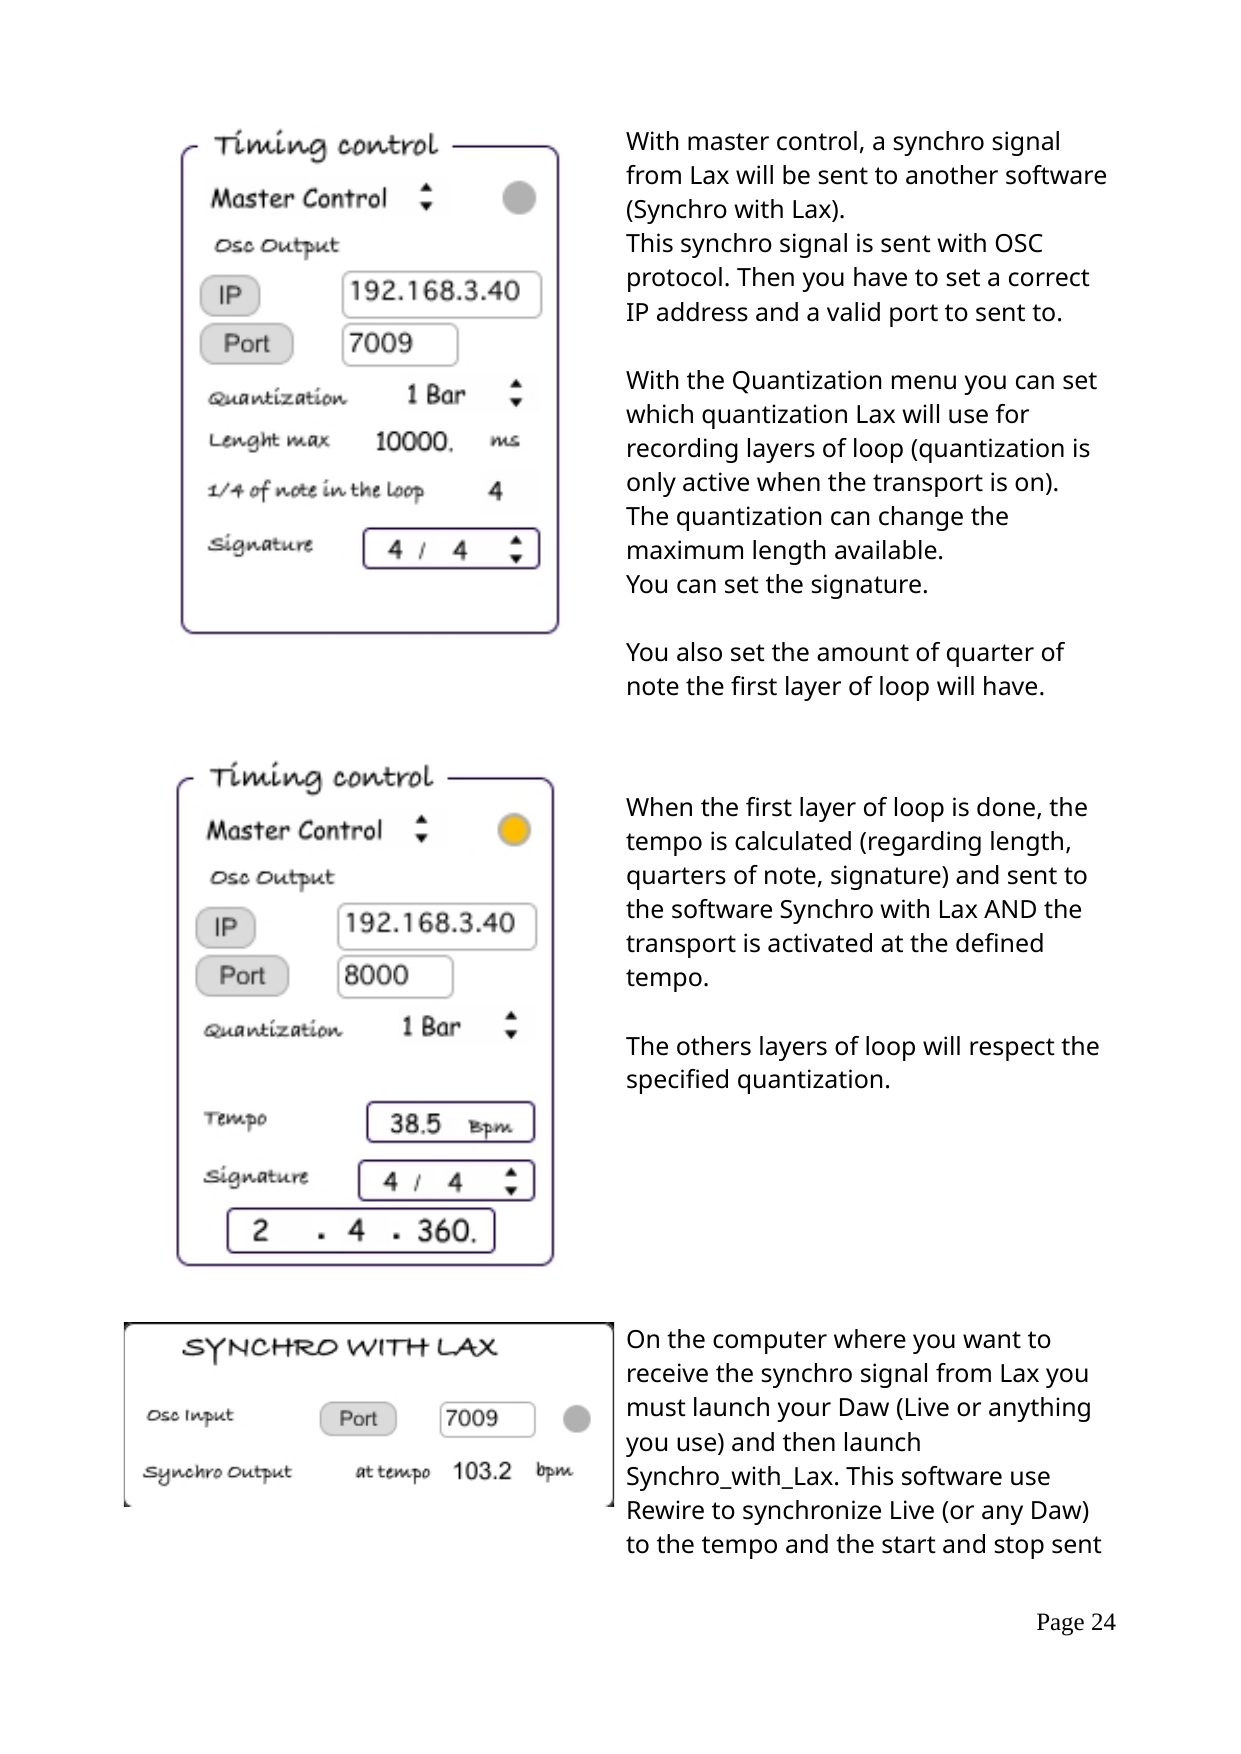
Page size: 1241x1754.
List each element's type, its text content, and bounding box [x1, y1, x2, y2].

table_header [118, 750, 620, 1316]
table_header With master control, a synchro signal from Lax will be sent to another software (Synchro with Lax). This synchro signal is sent with OSC protocol. Then you have to set a correct IP address and a valid port to sent to. With the Quantization menu you can set which quantization Lax will use for recording layers of loop (quantization is only active when the transport is on). The quantization can change the maximum length available. You can set the signature. You also set the amount of quarter of note the first layer of loop will have. [620, 118, 1122, 709]
table_header [118, 118, 620, 709]
table_cell On the computer where you want to receive the synchro signal from Lax you must launch your Daw (Live or anything you use) and then launch Synchro_with_Lax. This software use Rewire to synchronize Live (or any Daw) to the tempo and the start and stop sent [620, 1316, 1122, 1566]
table_header When the first layer of loop is done, the tempo is calculated (regarding length, quarters of note, signature) and sent to the software Synchro with Lax AND the transport is activated at the defined tempo. The others layers of loop will respect the specified quantization. [620, 750, 1122, 1316]
table_cell [118, 1316, 620, 1566]
picture [123, 1322, 615, 1507]
picture [169, 123, 569, 647]
picture [171, 755, 567, 1277]
